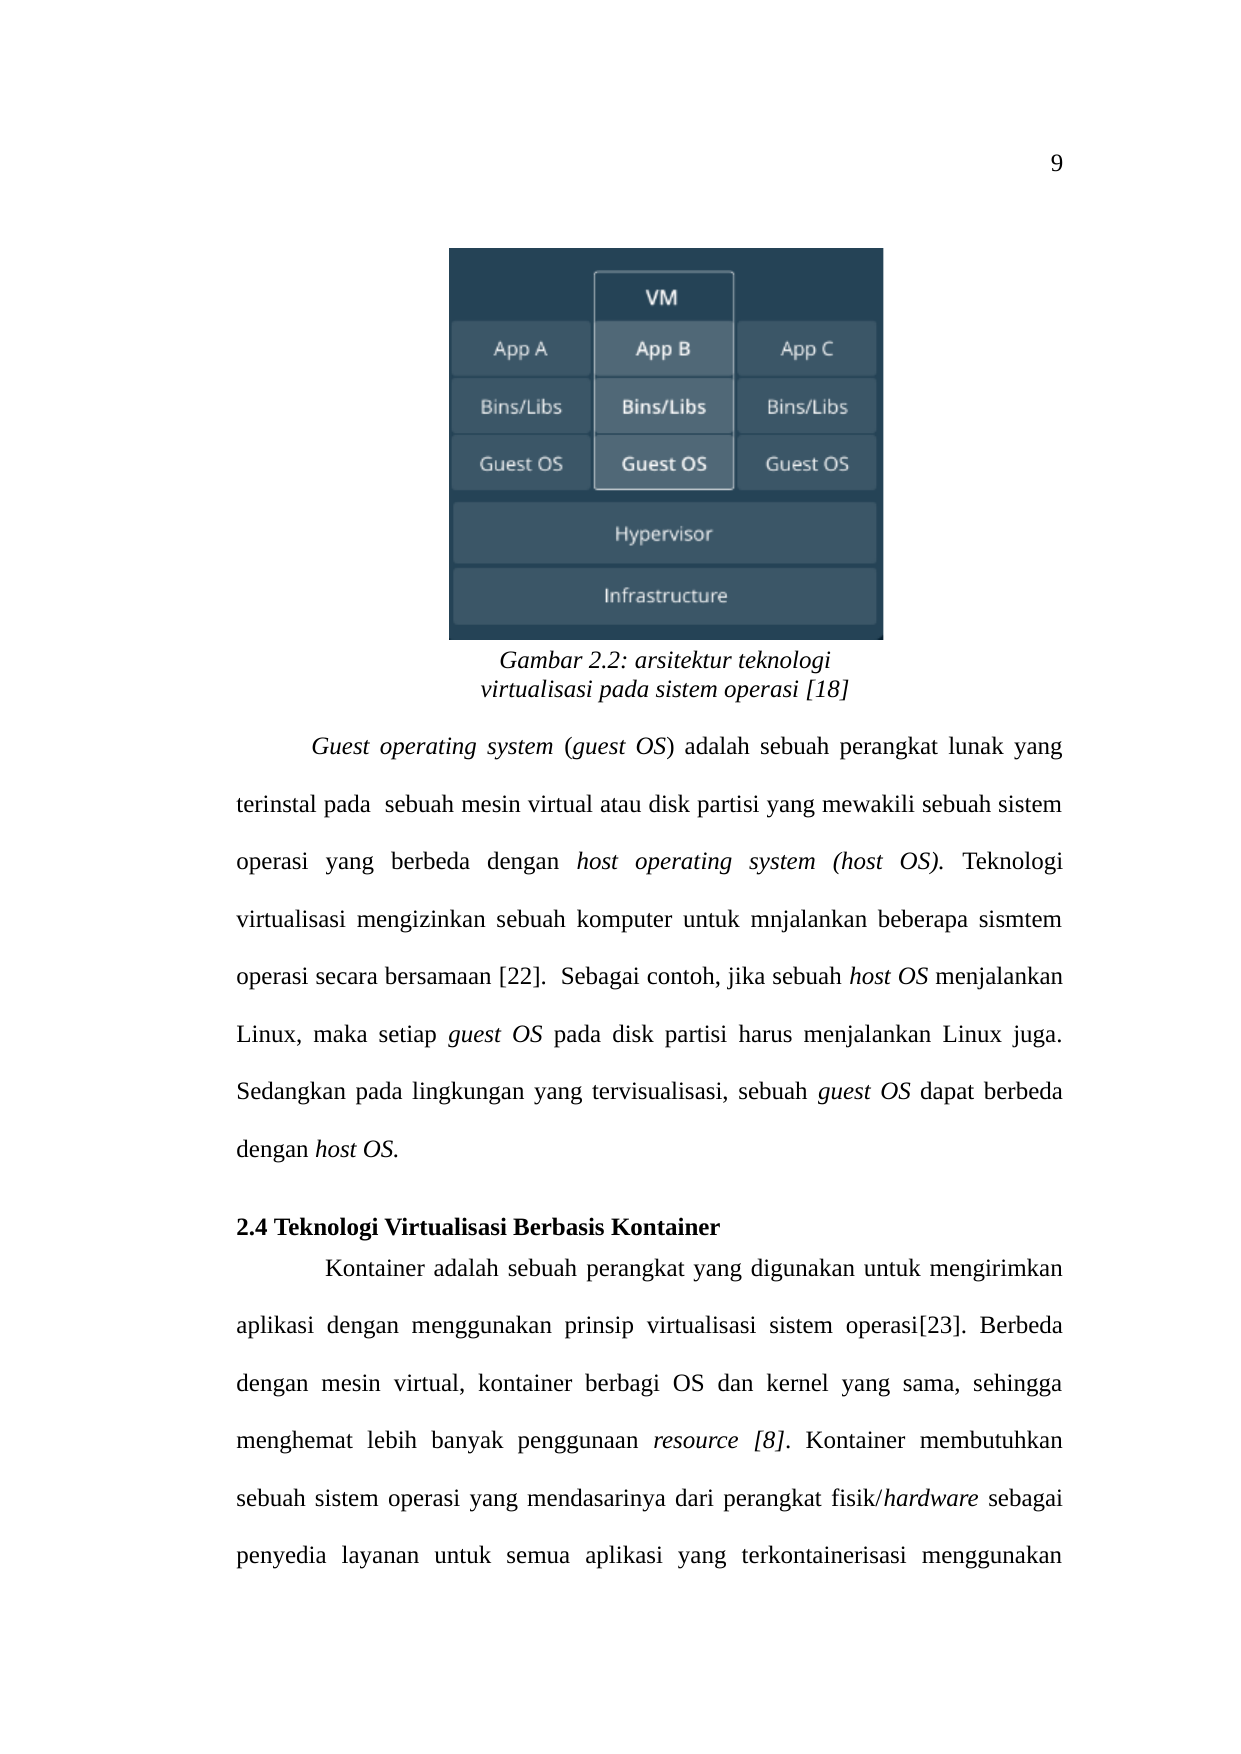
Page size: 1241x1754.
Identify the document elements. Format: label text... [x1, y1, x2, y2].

subtitle Teknologi Virtualisasi Berbasis Kontainer [236, 1212, 1063, 1241]
text Kontainer adalah sebuah perangkat yang digunakan untuk mengirimkan aplikasi dengan menggunakan prinsip virtualisasi sistem operasi[23]. Berbeda dengan mesin virtual, kontainer berbagi OS dan kernel yang sama, sehingga menghemat lebih banyak penggunaan resource [8]. Kontainer membutuhkan sebuah sistem operasi yang mendasarinya dari perangkat fisik/hardware sebagai penyedia layanan untuk semua aplikasi yang terkontainerisasi menggunakan [236, 1253, 1063, 1569]
text Gambar 2.2: arsitektur teknologi virtualisasi pada sistem operasi [18] [449, 640, 883, 702]
text Guest operating system (guest OS) adalah sebuah perangkat lunak yang terinstal pada sebuah mesin virtual atau disk partisi yang mewakili sebuah sistem operasi yang berbeda dengan host operating system (host OS). Teknologi virtualisasi mengizinkan sebuah komputer untuk mnjalankan beberapa sismtem operasi secara bersamaan [22]. Sebagai contoh, jika sebuah host OS menjalankan Linux, maka setiap guest OS pada disk partisi harus menjalankan Linux juga. Sedangkan pada lingkungan yang tervisualisasi, sebuah guest OS dapat berbeda dengan host OS. [236, 236, 1063, 1162]
picture [449, 248, 884, 640]
